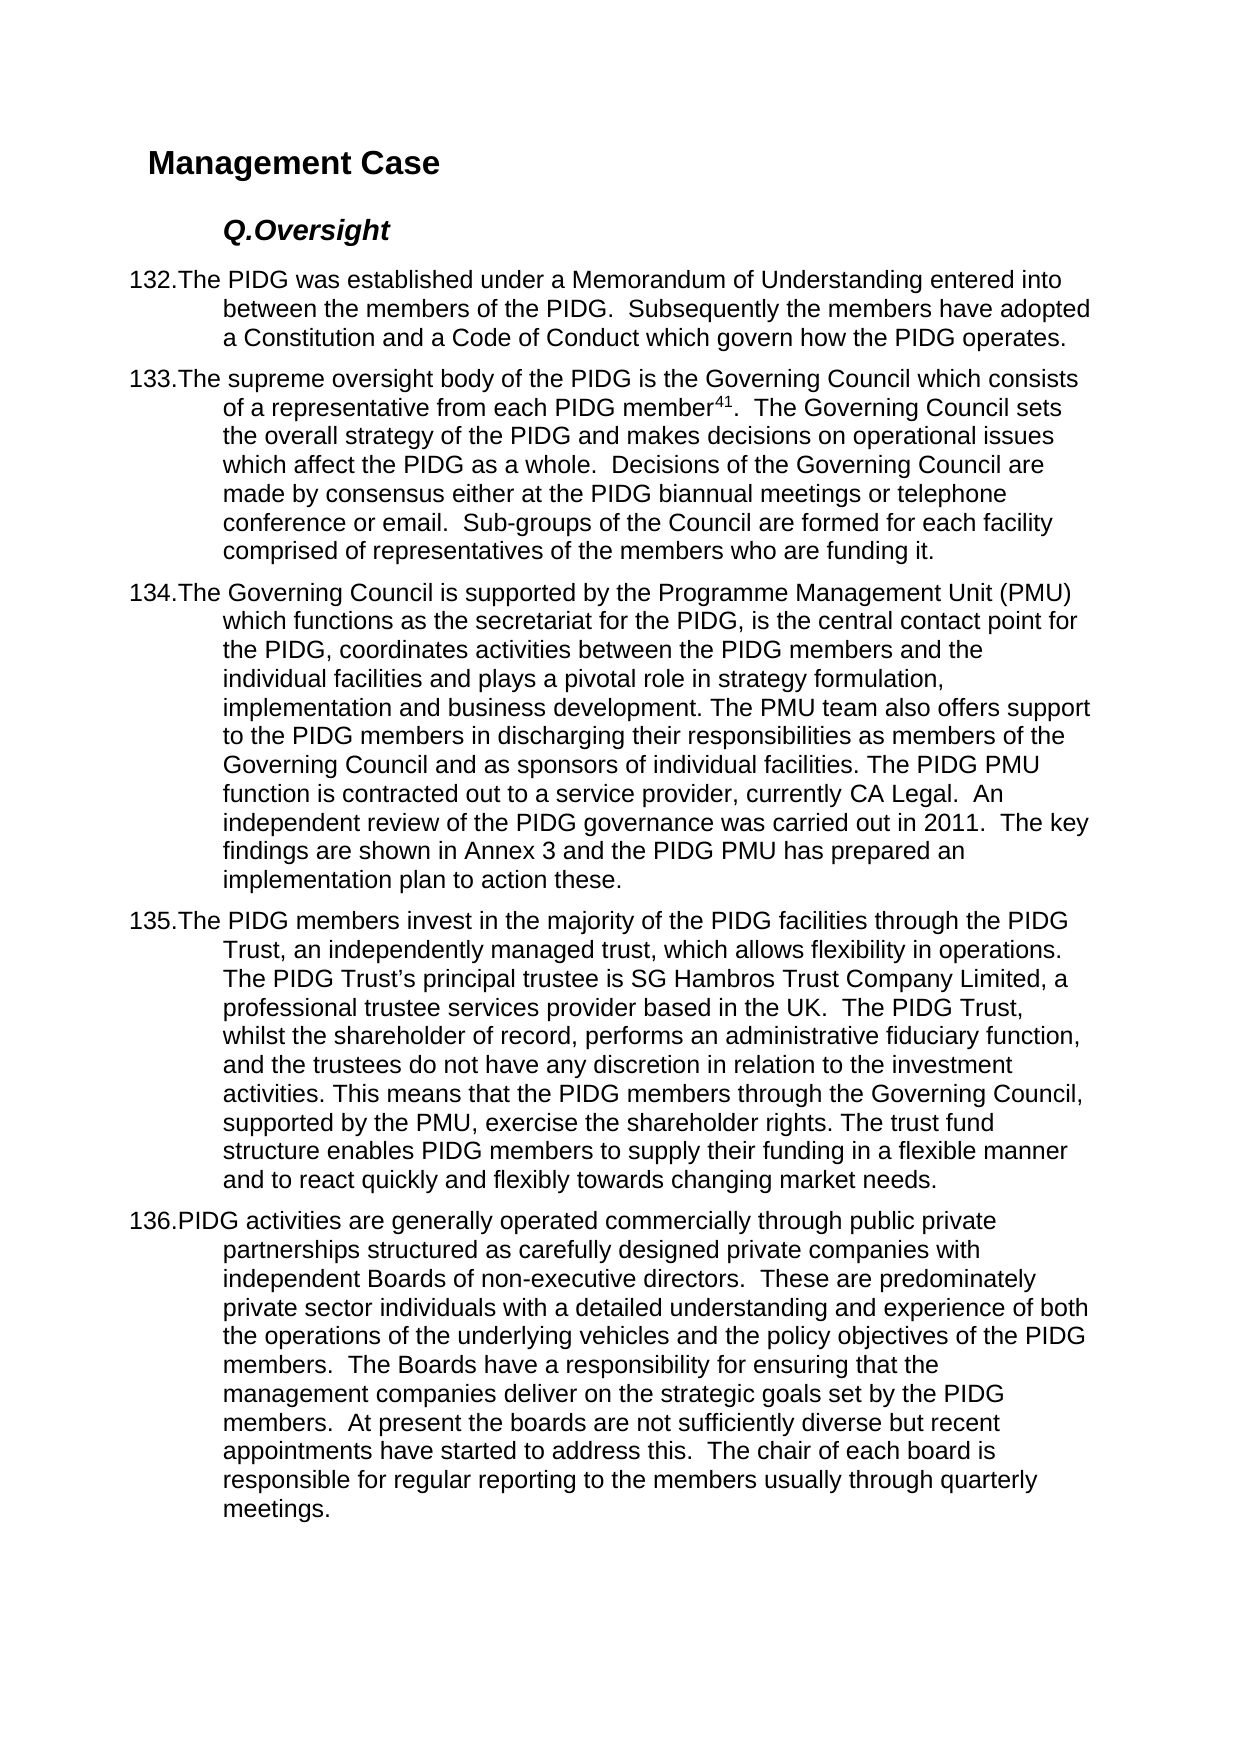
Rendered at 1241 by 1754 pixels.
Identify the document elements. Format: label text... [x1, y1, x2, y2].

list PIDG activities are generally operated commercially through public private partnerships structured as carefully designed private companies with independent Boards of non-executive directors. These are predominately private sector individuals with a detailed understanding and experience of both the operations of the underlying vehicles and the policy objectives of the PIDG members. The Boards have a responsibility for ensuring that the management companies deliver on the strategic goals set by the PIDG members. At present the boards are not sufficiently diverse but recent appointments have started to address this. The chair of each board is responsible for regular reporting to the members usually through quarterly meetings. [129, 1206, 1092, 1523]
subtitle Management Case [148, 143, 1092, 182]
subtitle Oversight [148, 213, 1092, 246]
list The PIDG was established under a Memorandum of Understanding entered into between the members of the PIDG. Subsequently the members have adopted a Constitution and a Code of Conduct which govern how the PIDG operates. [129, 265, 1092, 351]
list The supreme oversight body of the PIDG is the Governing Council which consists of a representative from each PIDG member. The Governing Council sets the overall strategy of the PIDG and makes decisions on operational issues which affect the PIDG as a whole. Decisions of the Governing Council are made by consensus either at the PIDG biannual meetings or telephone conference or email. Sub-groups of the Council are formed for each facility comprised of representatives of the members who are funding it. [129, 364, 1092, 565]
list The PIDG members invest in the majority of the PIDG facilities through the PIDG Trust, an independently managed trust, which allows flexibility in operations. The PIDG Trust’s principal trustee is SG Hambros Trust Company Limited, a professional trustee services provider based in the UK. The PIDG Trust, whilst the shareholder of record, performs an administrative fiduciary function, and the trustees do not have any discretion in relation to the investment activities. This means that the PIDG members through the Governing Council, supported by the PMU, exercise the shareholder rights. The trust fund structure enables PIDG members to supply their funding in a flexible manner and to react quickly and flexibly towards changing market needs. [129, 906, 1092, 1194]
list The Governing Council is supported by the Programme Management Unit (PMU) which functions as the secretariat for the PIDG, is the central contact point for the PIDG, coordinates activities between the PIDG members and the individual facilities and plays a pivotal role in strategy formulation, implementation and business development. The PMU team also offers support to the PIDG members in discharging their responsibilities as members of the Governing Council and as sponsors of individual facilities. The PIDG PMU function is contracted out to a service provider, currently CA Legal. An independent review of the PIDG governance was carried out in 2011. The key findings are shown in Annex 3 and the PIDG PMU has prepared an implementation plan to action these. [129, 578, 1092, 894]
